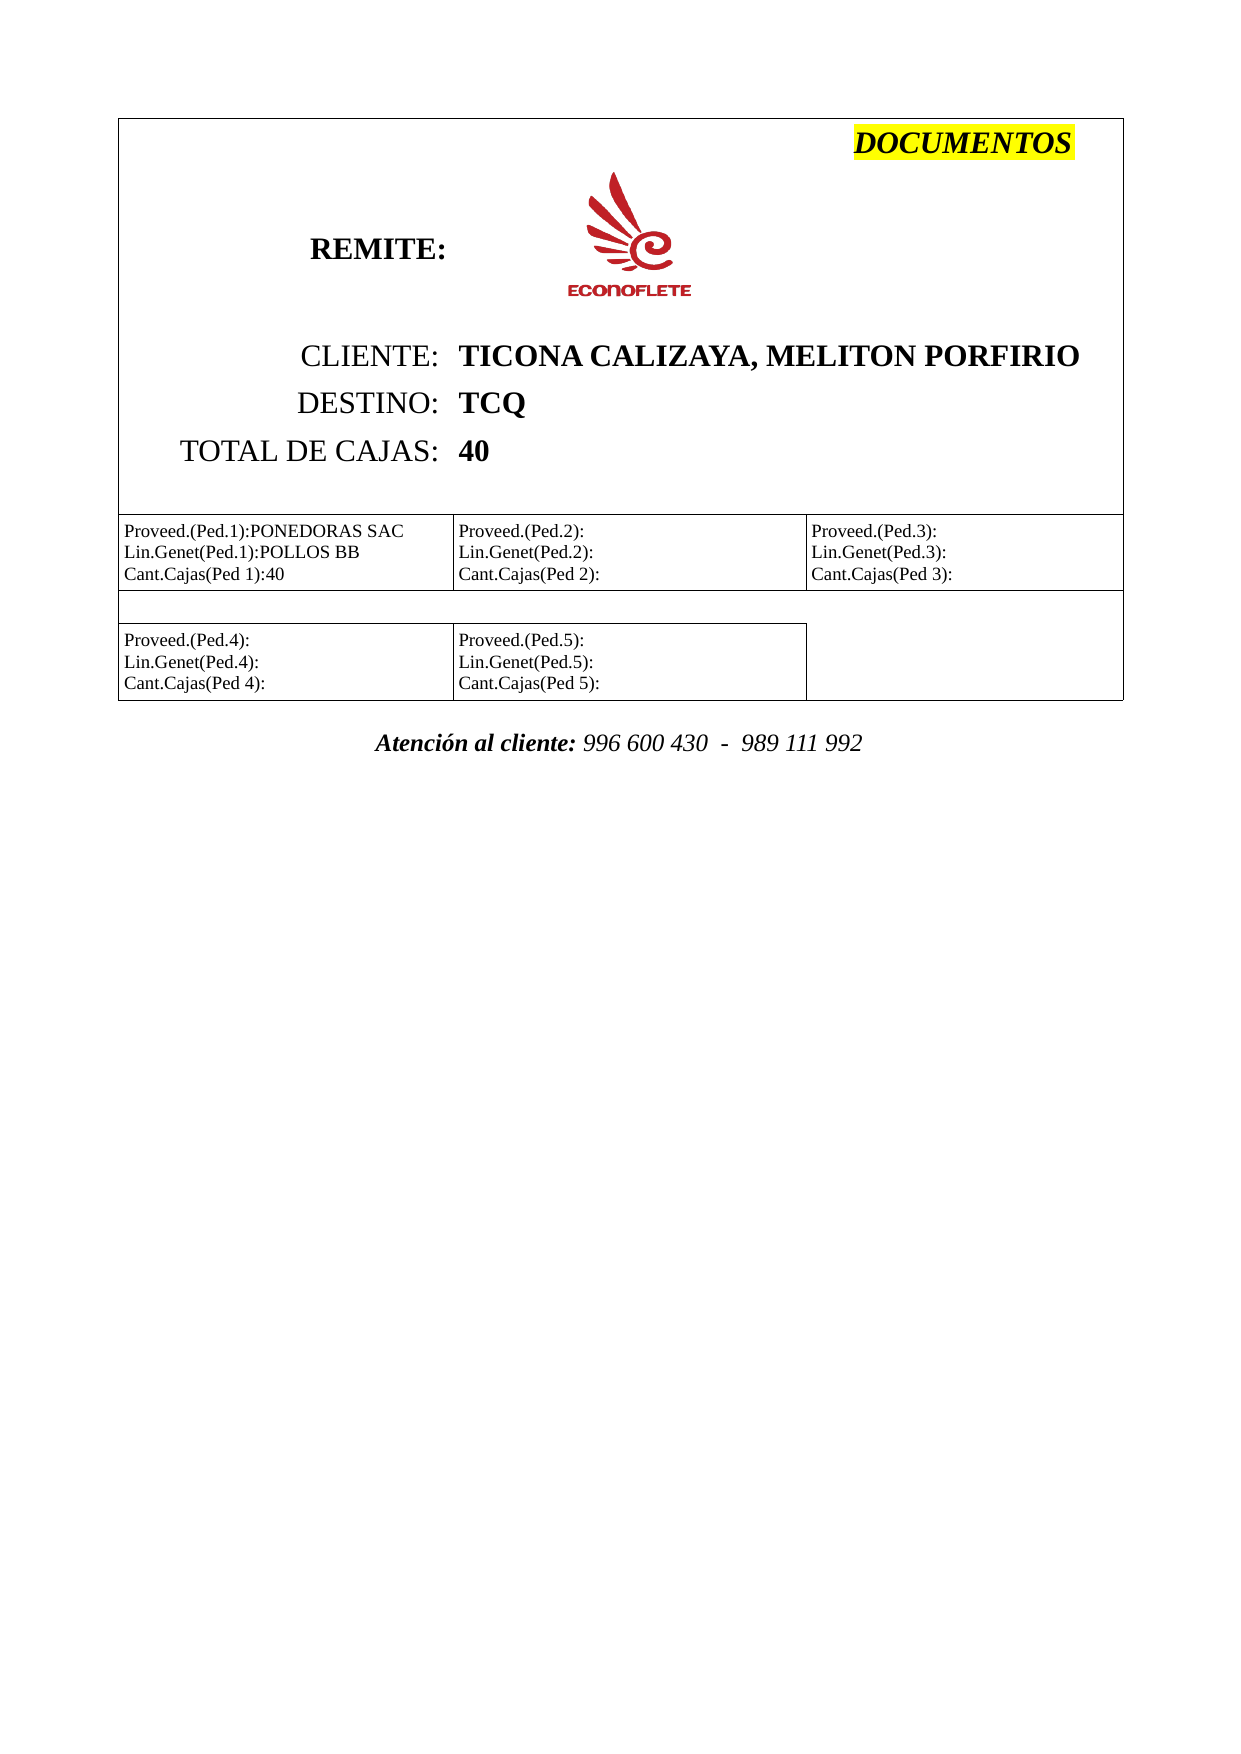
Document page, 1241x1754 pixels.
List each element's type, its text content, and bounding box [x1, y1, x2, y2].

table_cell [807, 623, 1123, 699]
table_cell [806, 591, 1123, 623]
table_cell Proveed.(Ped.4): Lin.Genet(Ped.4): Cant.Cajas(Ped 4): [119, 624, 453, 699]
table_cell TCQ [453, 379, 806, 426]
table_cell TICONA CALIZAYA, MELITON PORFIRIO [453, 332, 1123, 379]
table_cell DESTINO: [119, 379, 453, 426]
table_cell [806, 379, 1123, 426]
table_cell [453, 591, 806, 623]
table_cell 40 [453, 426, 1123, 474]
table_cell REMITE: [119, 166, 453, 332]
table_cell Proveed.(Ped.2): Lin.Genet(Ped.2): Cant.Cajas(Ped 2): [454, 515, 806, 590]
table_cell [119, 474, 453, 514]
table_cell Proveed.(Ped.3): Lin.Genet(Ped.3): Cant.Cajas(Ped 3): [807, 515, 1123, 590]
table_cell [453, 474, 806, 514]
table_header [453, 119, 806, 166]
table_cell [453, 166, 806, 332]
text Atención al cliente: 996 600 430 - 989 111 992 [118, 728, 1122, 757]
table_header [119, 119, 453, 166]
table_cell Proveed.(Ped.1):PONEDORAS SAC Lin.Genet(Ped.1):POLLOS BB Cant.Cajas(Ped 1):40 [119, 515, 453, 590]
table_header DOCUMENTOS [806, 119, 1123, 166]
picture [552, 171, 707, 297]
table_cell TOTAL DE CAJAS: [119, 426, 453, 474]
table_cell CLIENTE: [119, 332, 453, 379]
table_cell [119, 591, 453, 623]
table_cell Proveed.(Ped.5): Lin.Genet(Ped.5): Cant.Cajas(Ped 5): [454, 624, 806, 699]
table_cell [806, 166, 1123, 332]
table_cell [806, 474, 1123, 514]
